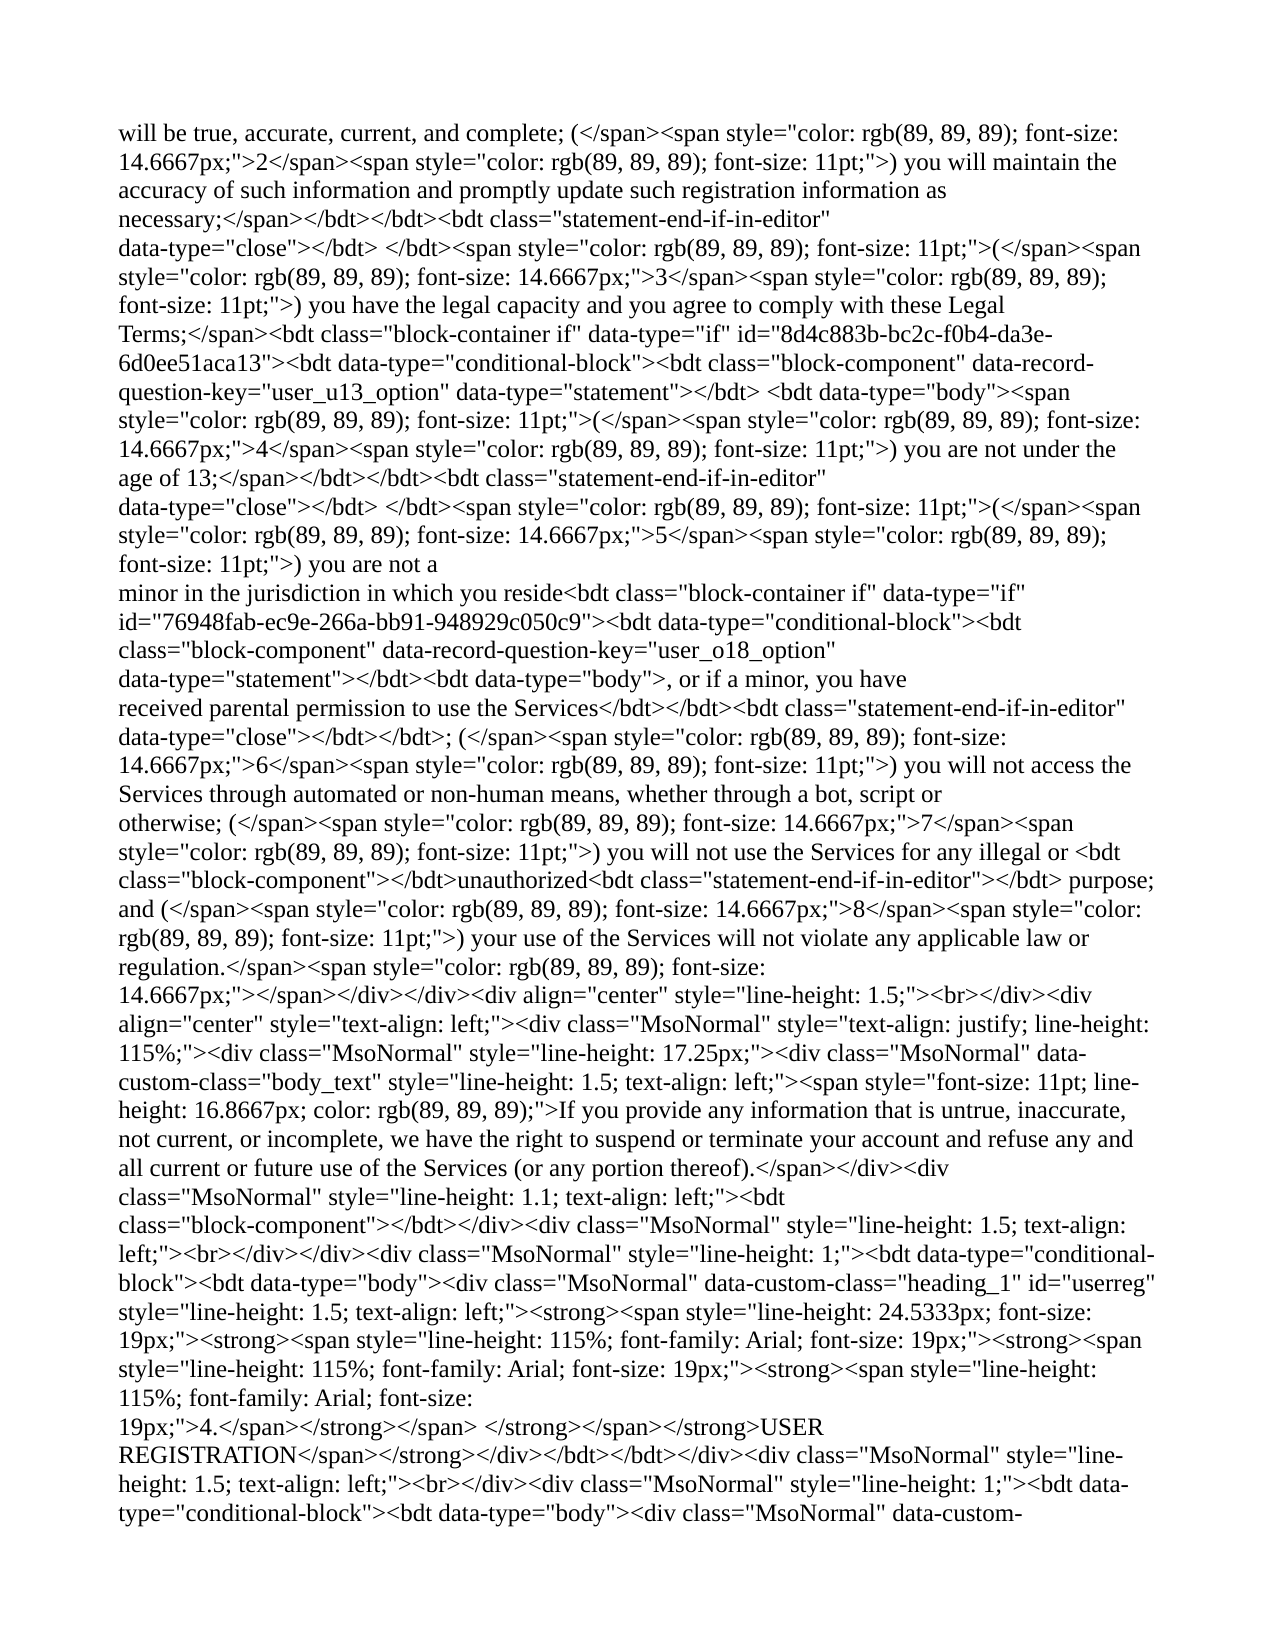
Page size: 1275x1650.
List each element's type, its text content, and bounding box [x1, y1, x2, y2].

text minor in the jurisdiction in which you reside<bdt class="block-container if" data-type="if" id="76948fab-ec9e-266a-bb91-948929c050c9"><bdt data-type="conditional-block"><bdt class="block-component" data-record-question-key="user_o18_option" data-type="statement"></bdt><bdt data-type="body">, or if a minor, you have [118, 578, 1157, 693]
text otherwise; (</span><span style="color: rgb(89, 89, 89); font-size: 14.6667px;">7</span><span style="color: rgb(89, 89, 89); font-size: 11pt;">) you will not use the Services for any illegal or <bdt class="block-component"></bdt>unauthorized<bdt class="statement-end-if-in-editor"></bdt> purpose; and (</span><span style="color: rgb(89, 89, 89); font-size: 14.6667px;">8</span><span style="color: rgb(89, 89, 89); font-size: 11pt;">) your use of the Services will not violate any applicable law or regulation.</span><span style="color: rgb(89, 89, 89); font-size: 14.6667px;"></span></div></div><div align="center" style="line-height: 1.5;"><br></div><div align="center" style="text-align: left;"><div class="MsoNormal" style="text-align: justify; line-height: 115%;"><div class="MsoNormal" style="line-height: 17.25px;"><div class="MsoNormal" data-custom-class="body_text" style="line-height: 1.5; text-align: left;"><span style="font-size: 11pt; line-height: 16.8667px; color: rgb(89, 89, 89);">If you provide any information that is untrue, inaccurate, not current, or incomplete, we have the right to suspend or terminate your account and refuse any and all current or future use of the Services (or any portion thereof).</span></div><div class="MsoNormal" style="line-height: 1.1; text-align: left;"><bdt class="block-component"></bdt></div><div class="MsoNormal" style="line-height: 1.5; text-align: left;"><br></div></div><div class="MsoNormal" style="line-height: 1;"><bdt data-type="conditional-block"><bdt data-type="body"><div class="MsoNormal" data-custom-class="heading_1" id="userreg" style="line-height: 1.5; text-align: left;"><strong><span style="line-height: 24.5333px; font-size: 19px;"><strong><span style="line-height: 115%; font-family: Arial; font-size: 19px;"><strong><span style="line-height: 115%; font-family: Arial; font-size: 19px;"><strong><span style="line-height: 115%; font-family: Arial; font-size: 19px;">4.</span></strong></span> </strong></span></strong>USER REGISTRATION</span></strong></div></bdt></bdt></div><div class="MsoNormal" style="line-height: 1.5; text-align: left;"><br></div><div class="MsoNormal" style="line-height: 1;"><bdt data-type="conditional-block"><bdt data-type="body"><div class="MsoNormal" data-custom- [118, 808, 1157, 1527]
text will be true, accurate, current, and complete; (</span><span style="color: rgb(89, 89, 89); font-size: 14.6667px;">2</span><span style="color: rgb(89, 89, 89); font-size: 11pt;">) you will maintain the accuracy of such information and promptly update such registration information as necessary;</span></bdt></bdt><bdt class="statement-end-if-in-editor" data-type="close"></bdt> </bdt><span style="color: rgb(89, 89, 89); font-size: 11pt;">(</span><span style="color: rgb(89, 89, 89); font-size: 14.6667px;">3</span><span style="color: rgb(89, 89, 89); font-size: 11pt;">) you have the legal capacity and you agree to comply with these Legal Terms;</span><bdt class="block-container if" data-type="if" id="8d4c883b-bc2c-f0b4-da3e-6d0ee51aca13"><bdt data-type="conditional-block"><bdt class="block-component" data-record-question-key="user_u13_option" data-type="statement"></bdt> <bdt data-type="body"><span style="color: rgb(89, 89, 89); font-size: 11pt;">(</span><span style="color: rgb(89, 89, 89); font-size: 14.6667px;">4</span><span style="color: rgb(89, 89, 89); font-size: 11pt;">) you are not under the age of 13;</span></bdt></bdt><bdt class="statement-end-if-in-editor" data-type="close"></bdt> </bdt><span style="color: rgb(89, 89, 89); font-size: 11pt;">(</span><span style="color: rgb(89, 89, 89); font-size: 14.6667px;">5</span><span style="color: rgb(89, 89, 89); font-size: 11pt;">) you are not a [118, 118, 1157, 578]
text received parental permission to use the Services</bdt></bdt><bdt class="statement-end-if-in-editor" data-type="close"></bdt></bdt>; (</span><span style="color: rgb(89, 89, 89); font-size: 14.6667px;">6</span><span style="color: rgb(89, 89, 89); font-size: 11pt;">) you will not access the Services through automated or non-human means, whether through a bot, script or [118, 693, 1157, 808]
